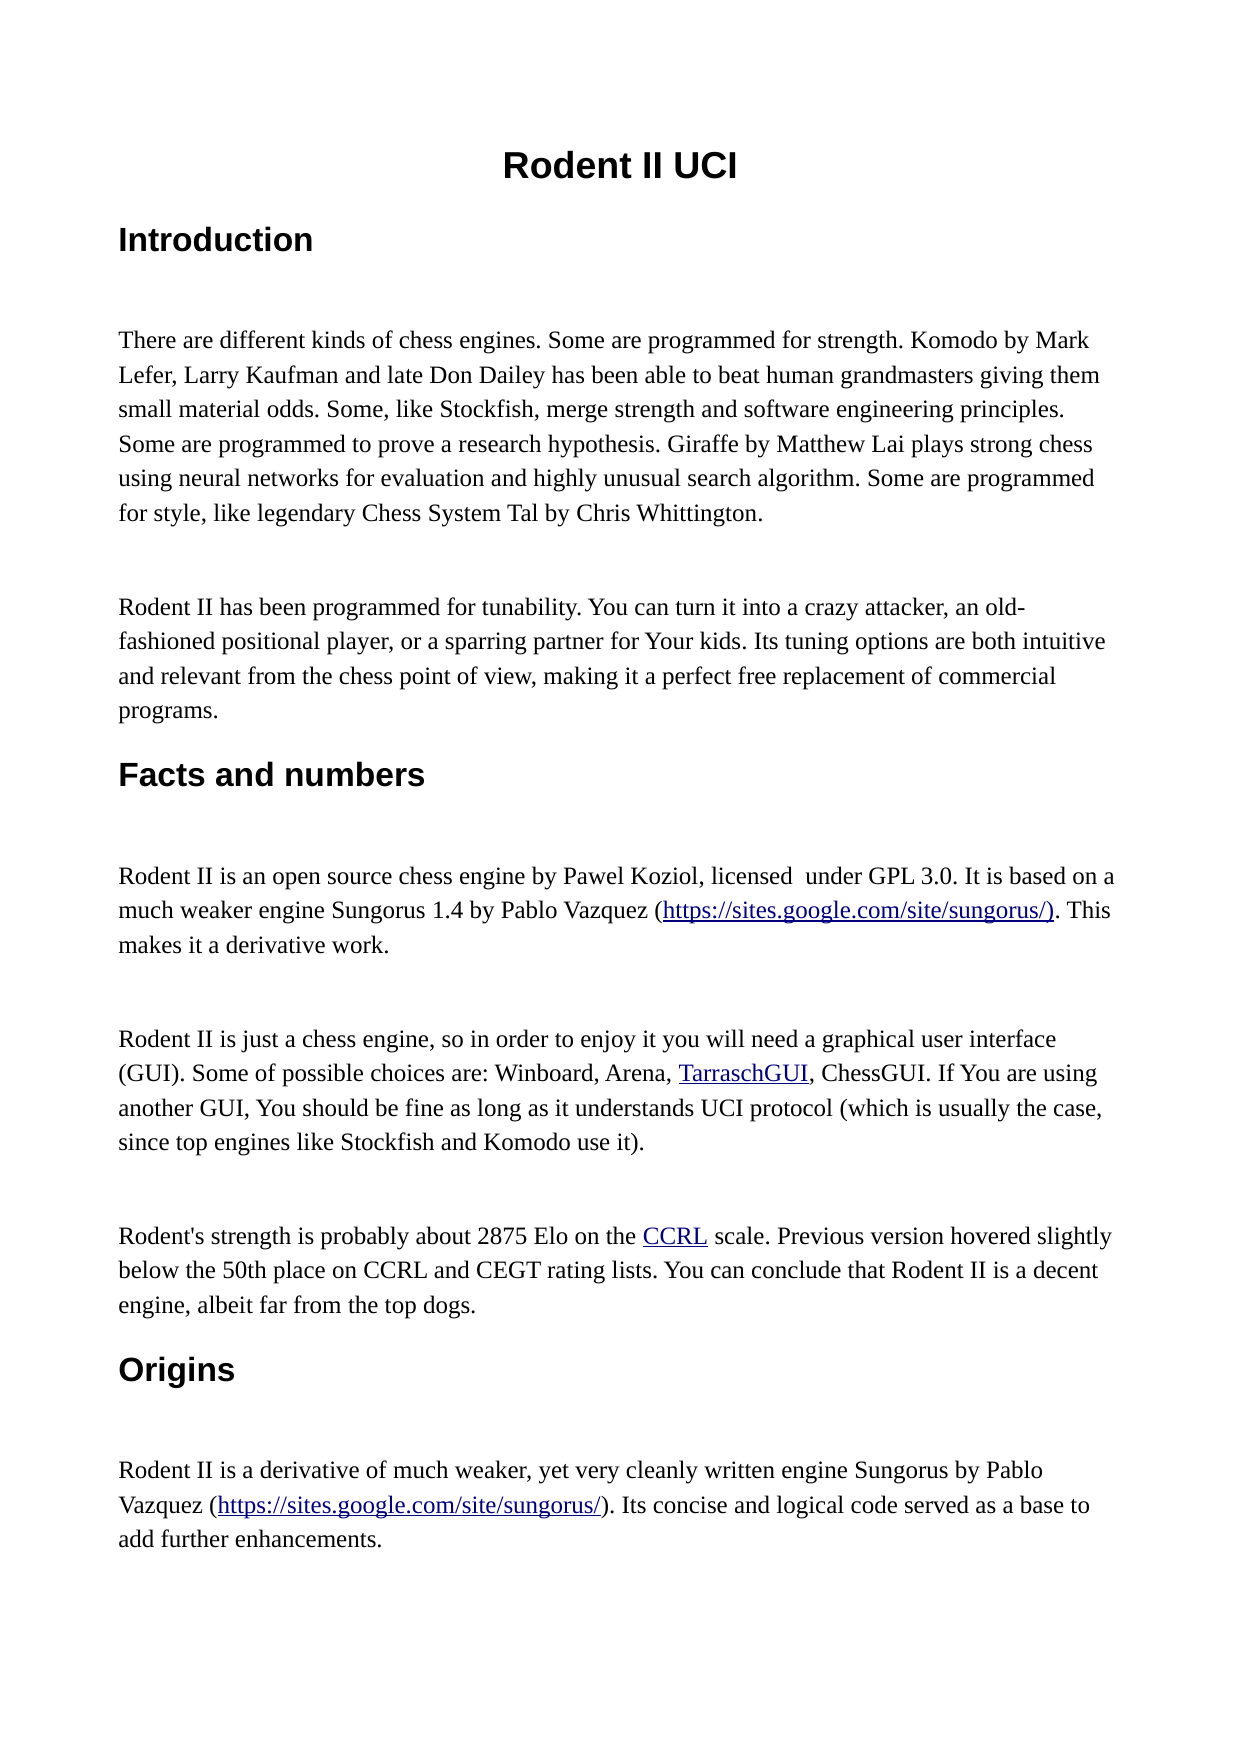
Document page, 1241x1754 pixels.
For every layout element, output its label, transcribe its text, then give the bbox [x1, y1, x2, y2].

text Rodent II is just a chess engine, so in order to enjoy it you will need a graphical user interface (GUI). Some of possible choices are: Winboard, Arena, TarraschGUI, ChessGUI. If You are using another GUI, You should be fine as long as it understands UCI protocol (which is usually the case, since top engines like Stockfish and Komodo use it). [118, 1024, 1122, 1156]
subtitle Introduction [118, 220, 1122, 258]
text There are different kinds of chess engines. Some are programmed for strength. Komodo by Mark Lefer, Larry Kaufman and late Don Dailey has been able to beat human grandmasters giving them small material odds. Some, like Stockfish, merge strength and software engineering principles. Some are programmed to prove a research hypothesis. Giraffe by Matthew Lai plays strong chess using neural networks for evaluation and highly unusual search algorithm. Some are programmed for style, like legendary Chess System Tal by Chris Whittington. [118, 326, 1122, 527]
text Rodent's strength is probably about 2875 Elo on the CCRL scale. Previous version hovered slightly below the 50th place on CCRL and CEGT rating lists. You can conclude that Rodent II is a decent engine, albeit far from the top dogs. [118, 1221, 1122, 1319]
text Rodent II is an open source chess engine by Pawel Koziol, licensed under GPL 3.0. It is based on a much weaker engine Sungorus 1.4 by Pablo Vazquez (https://sites.google.com/site/sungorus/). This makes it a derivative work. [118, 861, 1122, 958]
title Rodent II UCI [118, 143, 1122, 186]
text Rodent II is a derivative of much weaker, yet very cleanly written engine Sungorus by Pablo Vazquez (https://sites.google.com/site/sungorus/). Its concise and logical code served as a base to add further enhancements. [118, 1455, 1122, 1553]
text Rodent II has been programmed for tunability. You can turn it into a crazy attacker, an old-fashioned positional player, or a sparring partner for Your kids. Its tuning options are both intuitive and relevant from the chess point of view, making it a perfect free replacement of commercial programs. [118, 592, 1122, 724]
subtitle Origins [118, 1349, 1122, 1388]
subtitle Facts and numbers [118, 755, 1122, 793]
